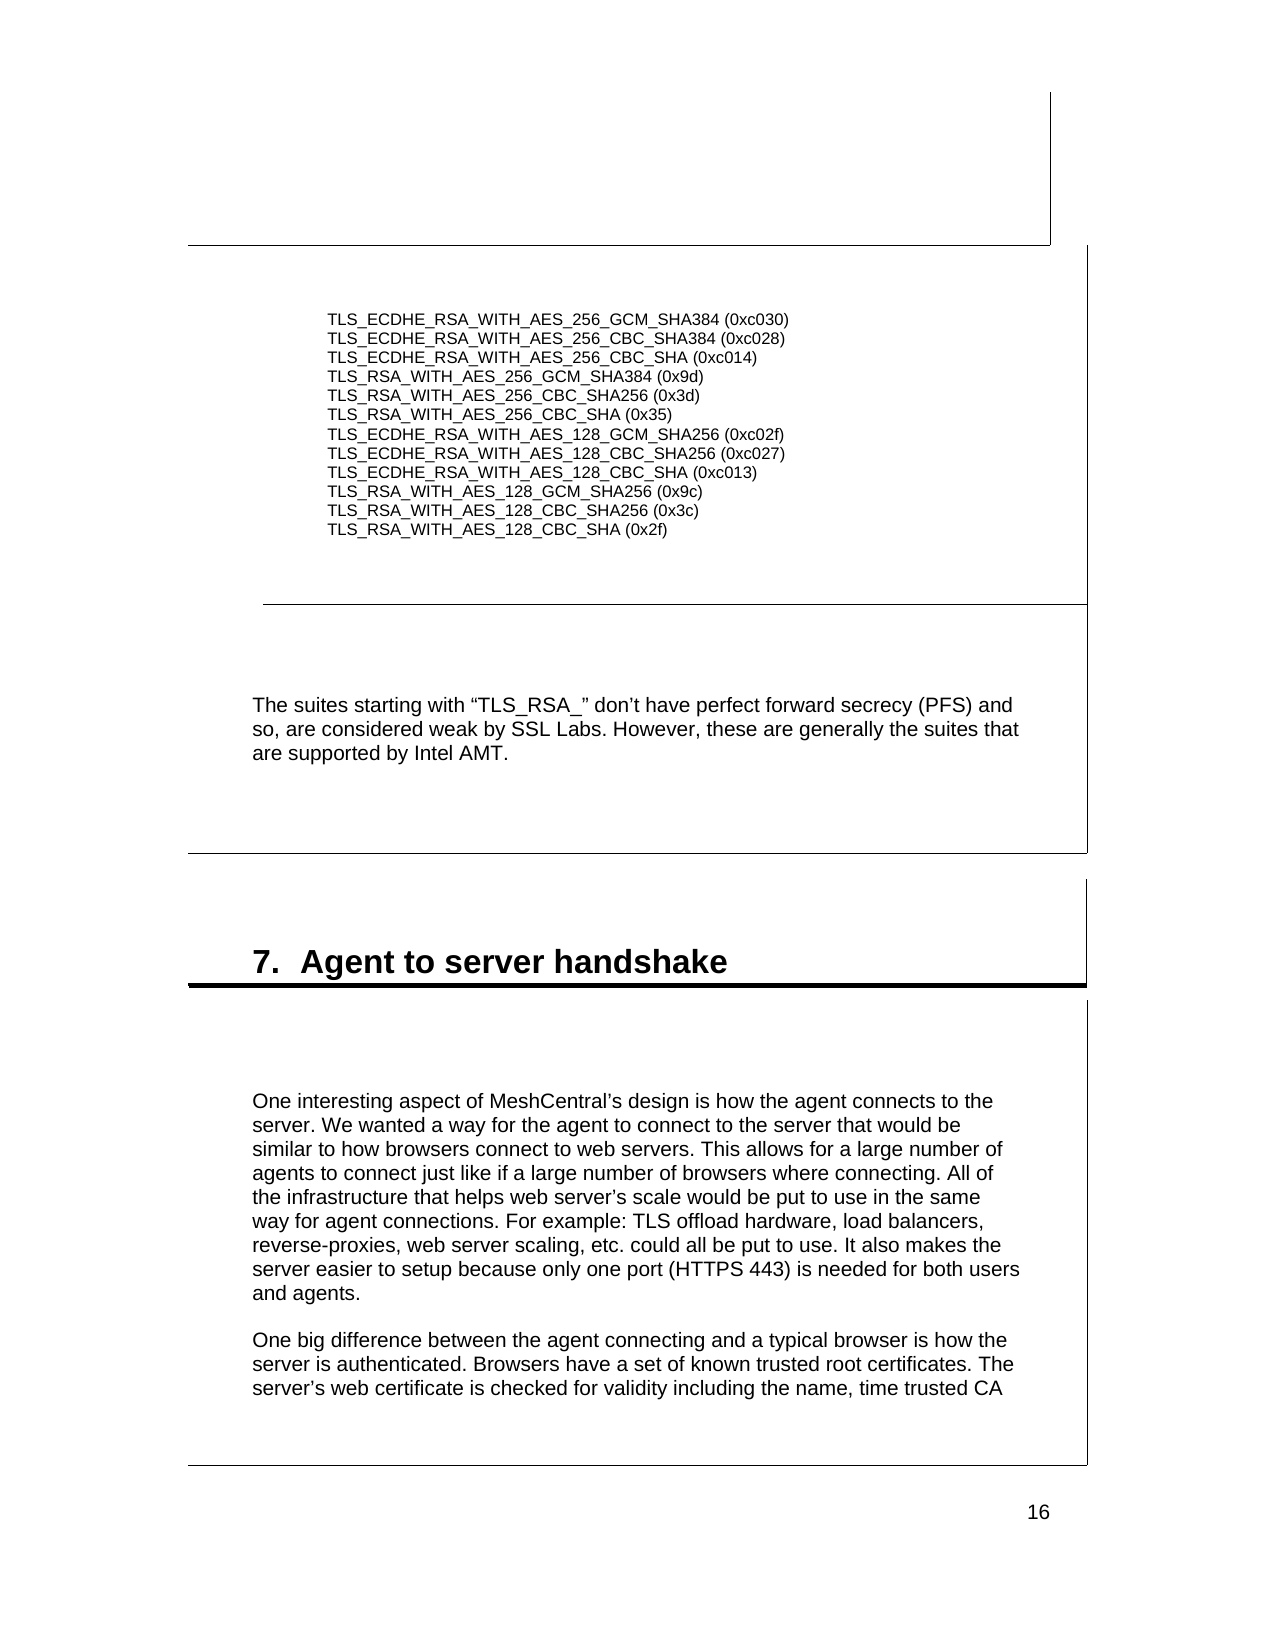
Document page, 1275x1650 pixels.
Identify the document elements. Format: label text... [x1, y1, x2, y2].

text One big difference between the agent connecting and a typical browser is how the server is authenticated. Browsers have a set of known trusted root certificates. The server’s web certificate is checked for validity including the name, time trusted CA [187, 1328, 1087, 1465]
text TLS_RSA_WITH_AES_256_CBC_SHA (0x35) [262, 405, 1087, 424]
text TLS_ECDHE_RSA_WITH_AES_256_GCM_SHA384 (0xc030) [262, 245, 1087, 328]
text TLS_RSA_WITH_AES_128_CBC_SHA256 (0x3c) [262, 501, 1087, 520]
text One interesting aspect of MeshCentral’s design is how the agent connects to the server. We wanted a way for the agent to connect to the server that would be similar to how browsers connect to web servers. This allows for a large number of agents to connect just like if a large number of browsers where connecting. All of the infrastructure that helps web server’s scale would be put to use in the same way for agent connections. For example: TLS offload hardware, load balancers, reverse-proxies, web server scaling, etc. could all be put to use. It also makes the server easier to setup because only one port (HTTPS 443) is needed for both users and agents. [187, 1089, 1087, 1304]
text TLS_RSA_WITH_AES_256_CBC_SHA256 (0x3d) [262, 386, 1087, 405]
text TLS_ECDHE_RSA_WITH_AES_128_GCM_SHA256 (0xc02f) [262, 424, 1087, 443]
text TLS_RSA_WITH_AES_128_GCM_SHA256 (0x9c) [262, 482, 1087, 501]
subtitle Agent to server handshake [187, 878, 1086, 986]
text The suites starting with “TLS_RSA_” don’t have perfect forward secrecy (PFS) and so, are considered weak by SSL Labs. However, these are generally the suites that are supported by Intel AMT. [187, 692, 1087, 764]
text TLS_ECDHE_RSA_WITH_AES_128_CBC_SHA256 (0xc027) [262, 443, 1087, 463]
text TLS_RSA_WITH_AES_128_CBC_SHA (0x2f) [262, 520, 1087, 604]
text TLS_ECDHE_RSA_WITH_AES_256_CBC_SHA (0xc014) [262, 348, 1087, 367]
text TLS_ECDHE_RSA_WITH_AES_256_CBC_SHA384 (0xc028) [262, 328, 1087, 348]
text TLS_RSA_WITH_AES_256_GCM_SHA384 (0x9d) [262, 367, 1087, 386]
text TLS_ECDHE_RSA_WITH_AES_128_CBC_SHA (0xc013) [262, 463, 1087, 482]
